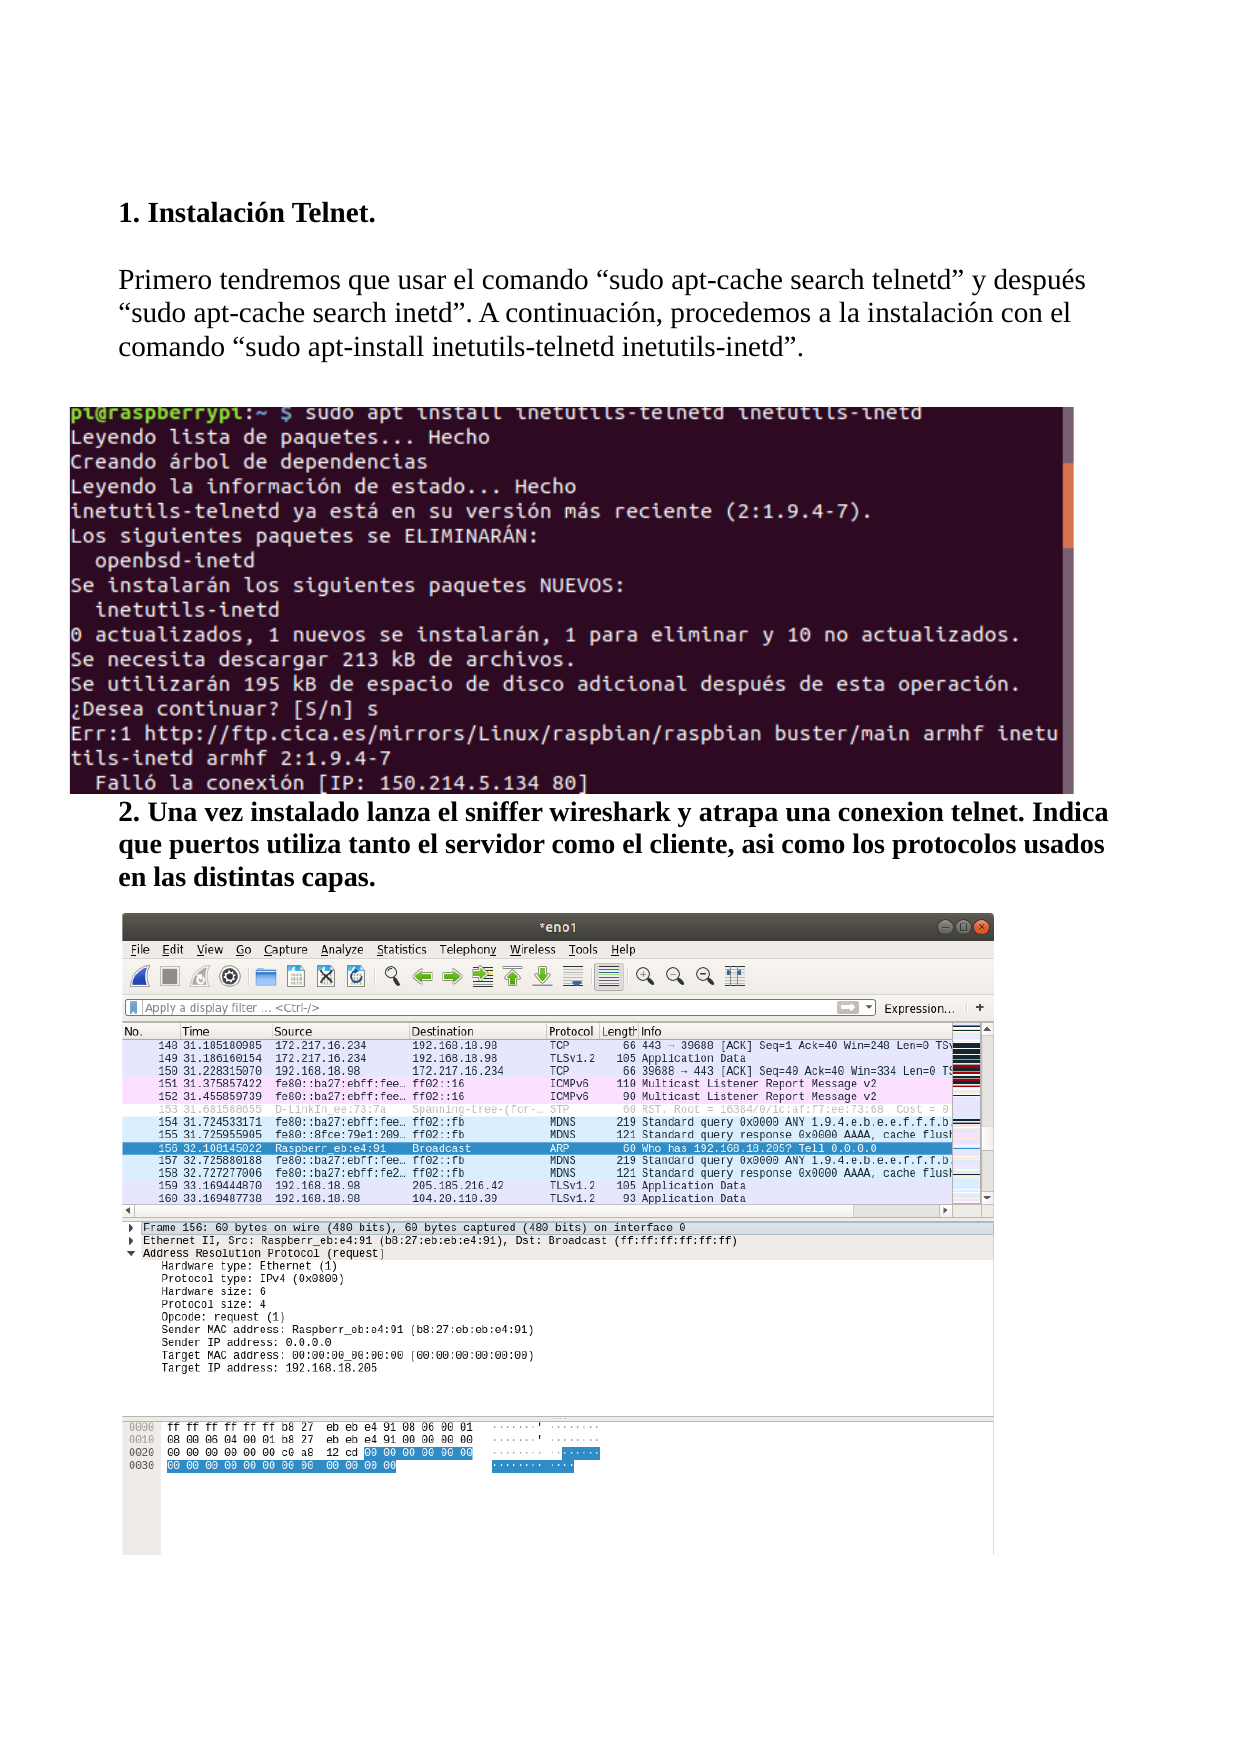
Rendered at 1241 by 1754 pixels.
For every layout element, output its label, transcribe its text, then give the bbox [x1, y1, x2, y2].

subtitle 2. Una vez instalado lanza el sniffer wireshark y atrapa una conexion telnet. Indica que puertos utiliza tanto el servidor como el cliente, asi como los protocolos usados en las distintas capas. [118, 421, 1122, 892]
text 1. Instalación Telnet. [118, 195, 1122, 228]
picture [122, 913, 994, 1555]
picture [69, 407, 1074, 794]
text Primero tendremos que usar el comando “sudo apt-cache search telnetd” y después “sudo apt-cache search inetd”. A continuación, procedemos a la instalación con el comando “sudo apt-install inetutils-telnetd inetutils-inetd”. [118, 262, 1122, 362]
